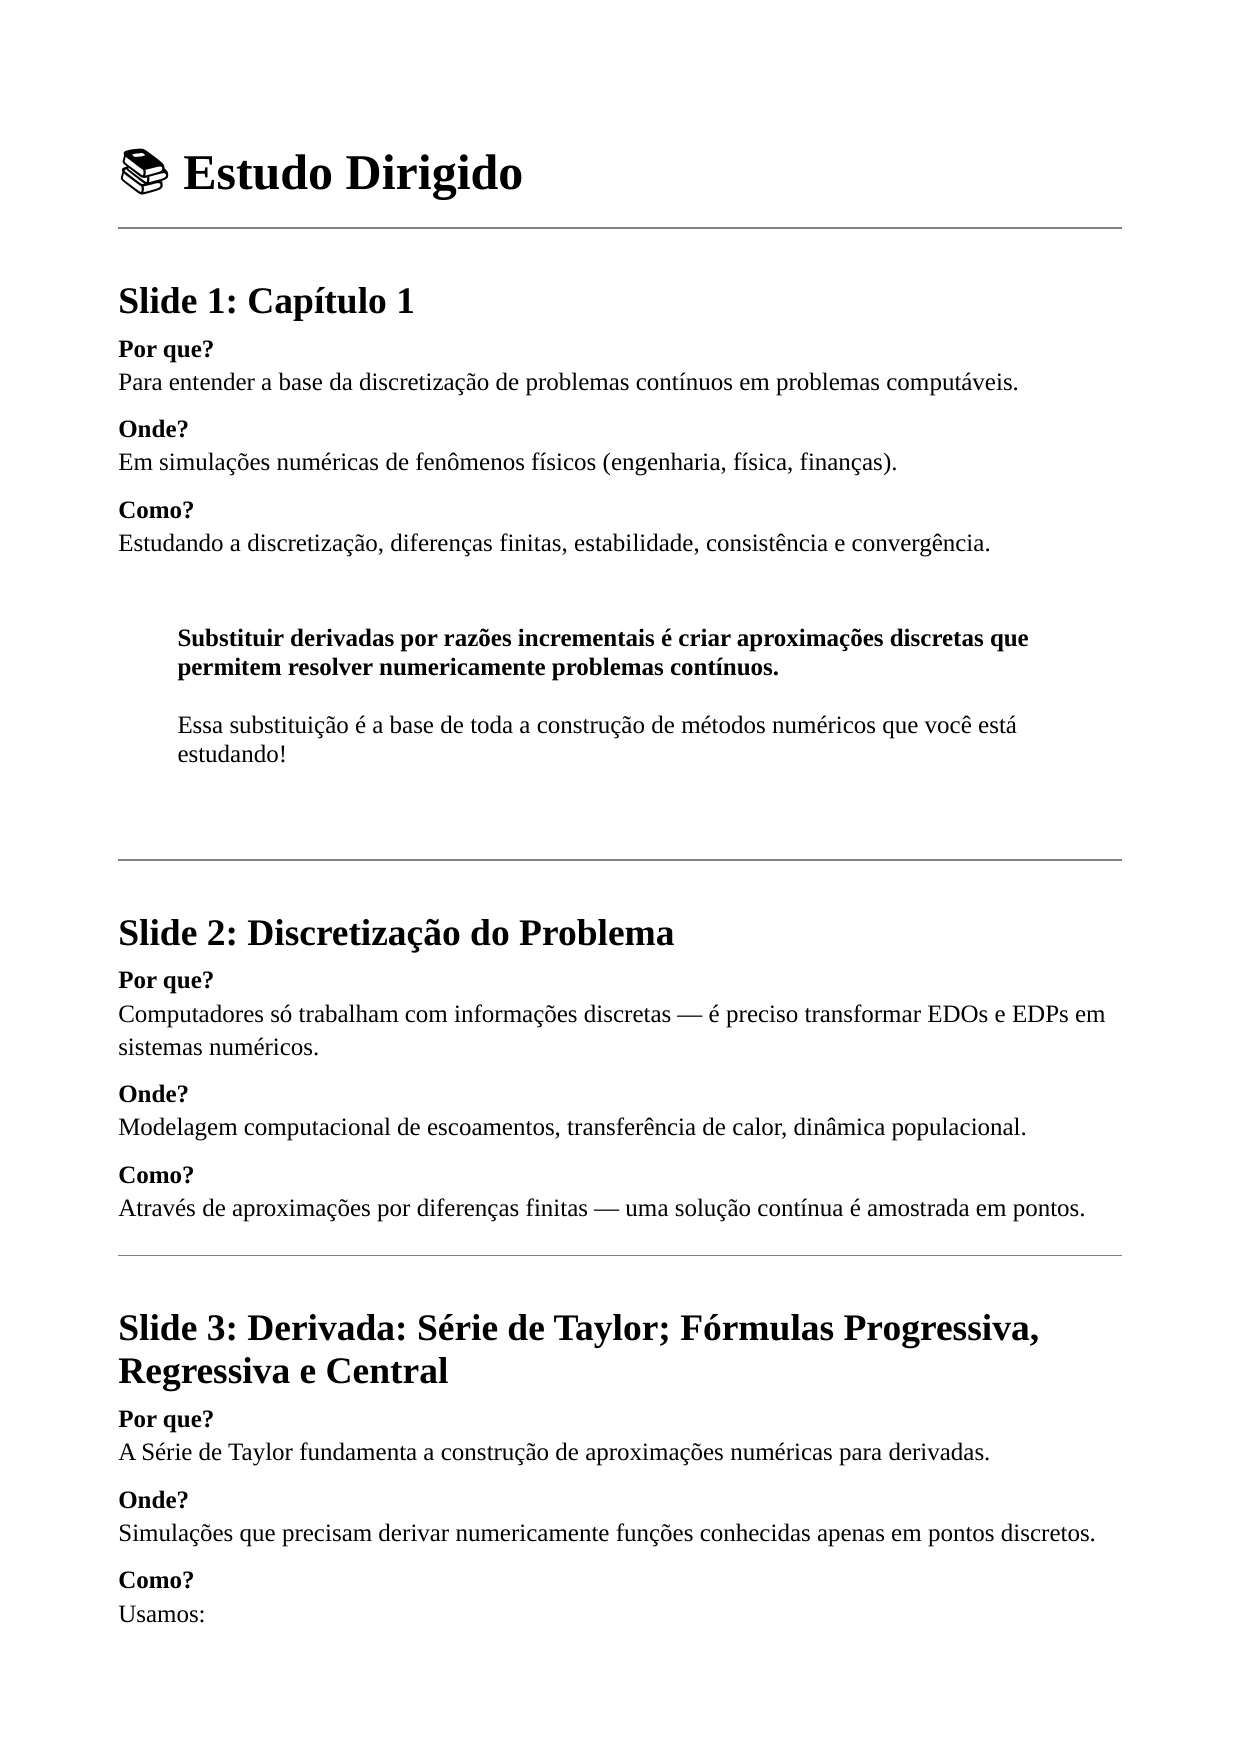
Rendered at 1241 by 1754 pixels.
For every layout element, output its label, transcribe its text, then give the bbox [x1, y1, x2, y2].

text Onde? Em simulações numéricas de fenômenos físicos (engenharia, física, finanças). [118, 414, 1122, 476]
subtitle 📚 Estudo Dirigido [118, 143, 1122, 201]
subtitle Slide 3: Derivada: Série de Taylor; Fórmulas Progressiva, Regressiva e Central [118, 1306, 1122, 1392]
text Como? Usamos: [118, 1566, 1122, 1627]
text Substituir derivadas por razões incrementais é criar aproximações discretas que permitem resolver numericamente problemas contínuos. [177, 623, 1063, 681]
subtitle Slide 1: Capítulo 1 [118, 278, 1122, 321]
text Onde? Modelagem computacional de escoamentos, transferência de calor, dinâmica populacional. [118, 1079, 1122, 1141]
text Essa substituição é a base de toda a construção de métodos numéricos que você está estudando! [177, 710, 1063, 768]
text Por que? Para entender a base da discretização de problemas contínuos em problemas computáveis. [118, 334, 1122, 396]
text Por que? A Série de Taylor fundamenta a construção de aproximações numéricas para derivadas. [118, 1404, 1122, 1466]
text Onde? Simulações que precisam derivar numericamente funções conhecidas apenas em pontos discretos. [118, 1485, 1122, 1547]
subtitle Slide 2: Discretização do Problema [118, 910, 1122, 953]
text Como? Estudando a discretização, diferenças finitas, estabilidade, consistência e convergência. [118, 495, 1122, 557]
text Por que? Computadores só trabalham com informações discretas — é preciso transformar EDOs e EDPs em sistemas numéricos. [118, 966, 1122, 1060]
text Como? Através de aproximações por diferenças finitas — uma solução contínua é amostrada em pontos. [118, 1160, 1122, 1222]
